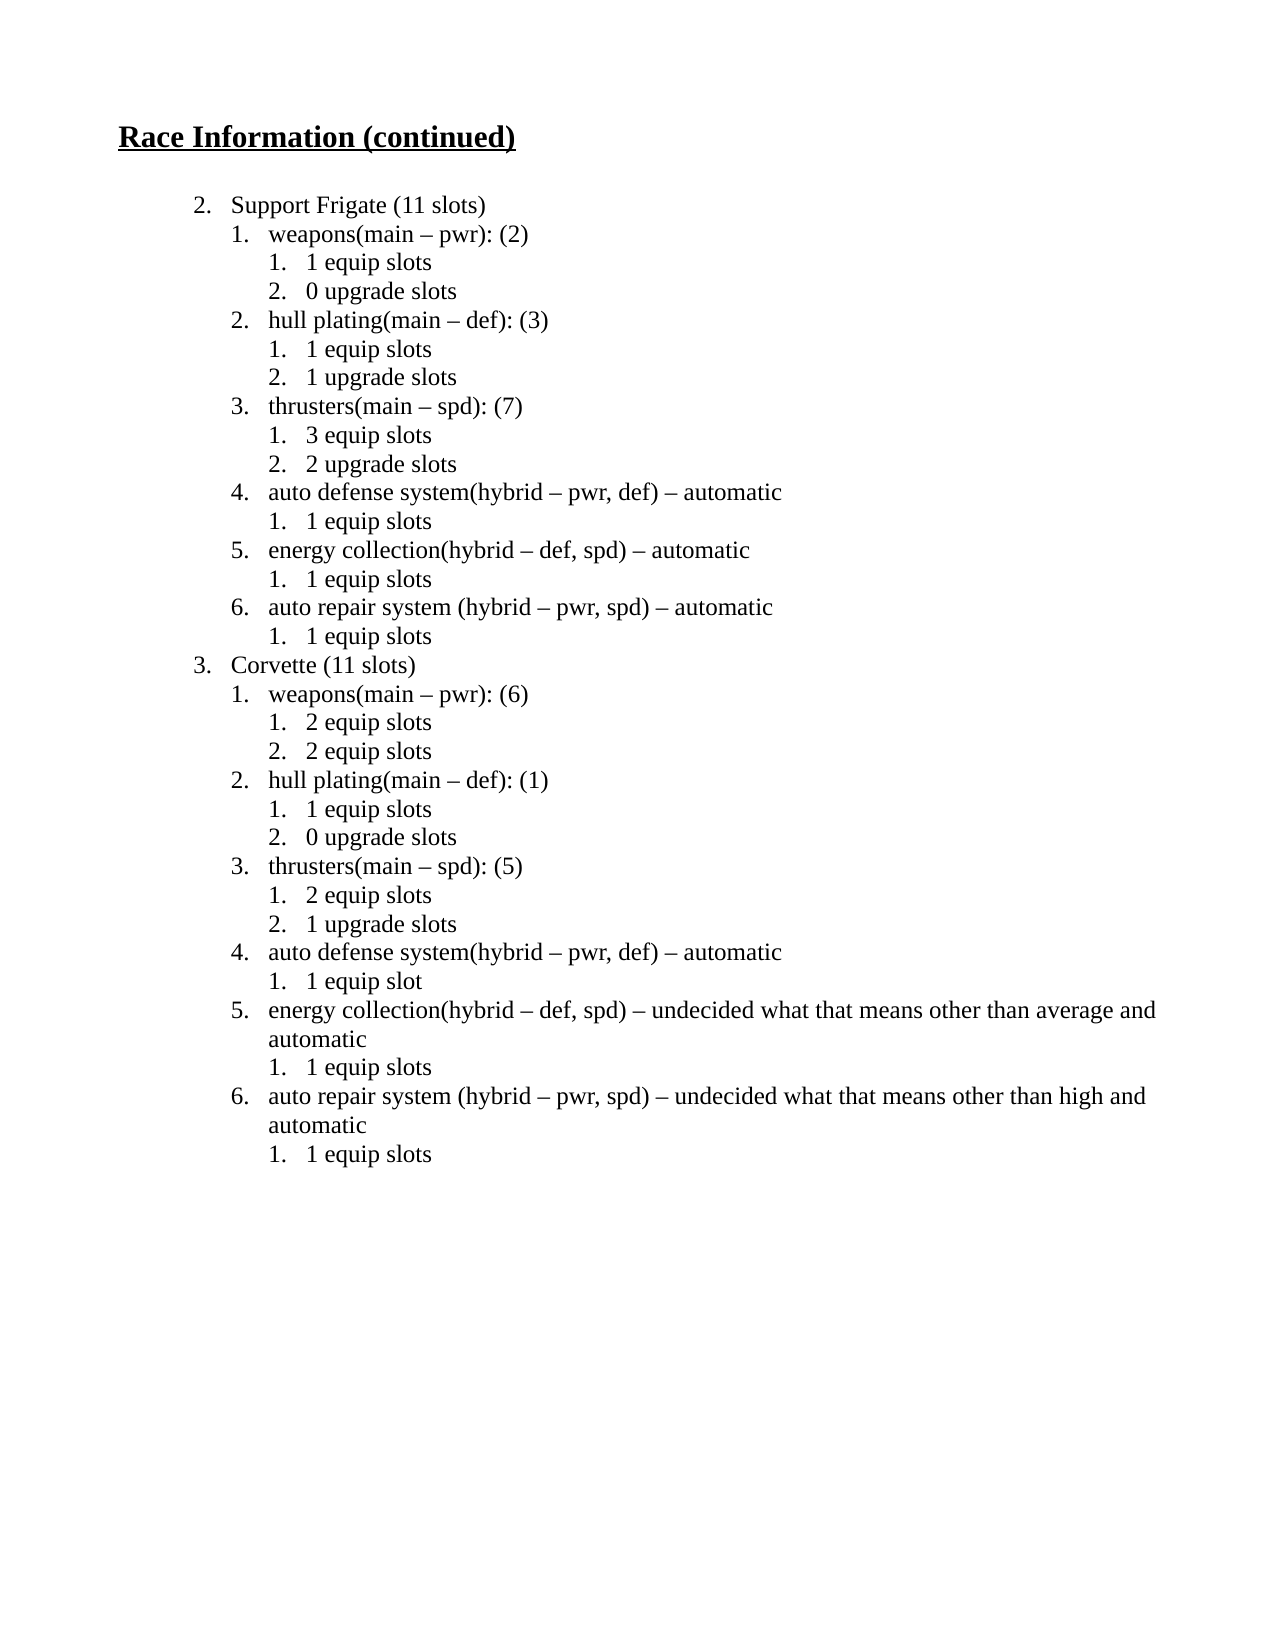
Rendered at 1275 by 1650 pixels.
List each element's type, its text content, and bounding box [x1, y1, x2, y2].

list auto defense system(hybrid – pwr, def) – automatic [231, 937, 1157, 966]
list energy collection(hybrid – def, spd) – automatic [231, 535, 1157, 564]
list 1 equip slot [268, 966, 1157, 995]
list thrusters(main – spd): (7) [231, 391, 1157, 420]
list weapons(main – pwr): (6) [231, 679, 1157, 707]
list 1 equip slots [268, 621, 1157, 650]
list 0 upgrade slots [268, 276, 1157, 305]
list 1 equip slots [268, 1052, 1157, 1081]
list 1 equip slots [268, 506, 1157, 535]
list Support Frigate (11 slots) [193, 190, 1157, 219]
list auto defense system(hybrid – pwr, def) – automatic [231, 477, 1157, 506]
list 1 equip slots [268, 247, 1157, 276]
list 2 equip slots [268, 880, 1157, 909]
list auto repair system (hybrid – pwr, spd) – automatic [231, 592, 1157, 621]
list 1 equip slots [268, 564, 1157, 592]
list Corvette (11 slots) [193, 650, 1157, 679]
list 2 equip slots [268, 736, 1157, 765]
list hull plating(main – def): (3) [231, 305, 1157, 334]
list 3 equip slots [268, 420, 1157, 449]
list 1 upgrade slots [268, 909, 1157, 937]
list thrusters(main – spd): (5) [231, 851, 1157, 880]
list 2 upgrade slots [268, 449, 1157, 477]
list 2 equip slots [268, 707, 1157, 736]
list 1 upgrade slots [268, 362, 1157, 391]
list 0 upgrade slots [268, 822, 1157, 851]
list 1 equip slots [268, 1139, 1157, 1167]
list energy collection(hybrid – def, spd) – undecided what that means other than average and automatic [231, 995, 1157, 1052]
list 1 equip slots [268, 794, 1157, 822]
list auto repair system (hybrid – pwr, spd) – undecided what that means other than high and automatic [231, 1081, 1157, 1139]
list weapons(main – pwr): (2) [231, 219, 1157, 247]
list 1 equip slots [268, 334, 1157, 362]
list hull plating(main – def): (1) [231, 765, 1157, 794]
text Race Information (continued) [118, 118, 1157, 154]
